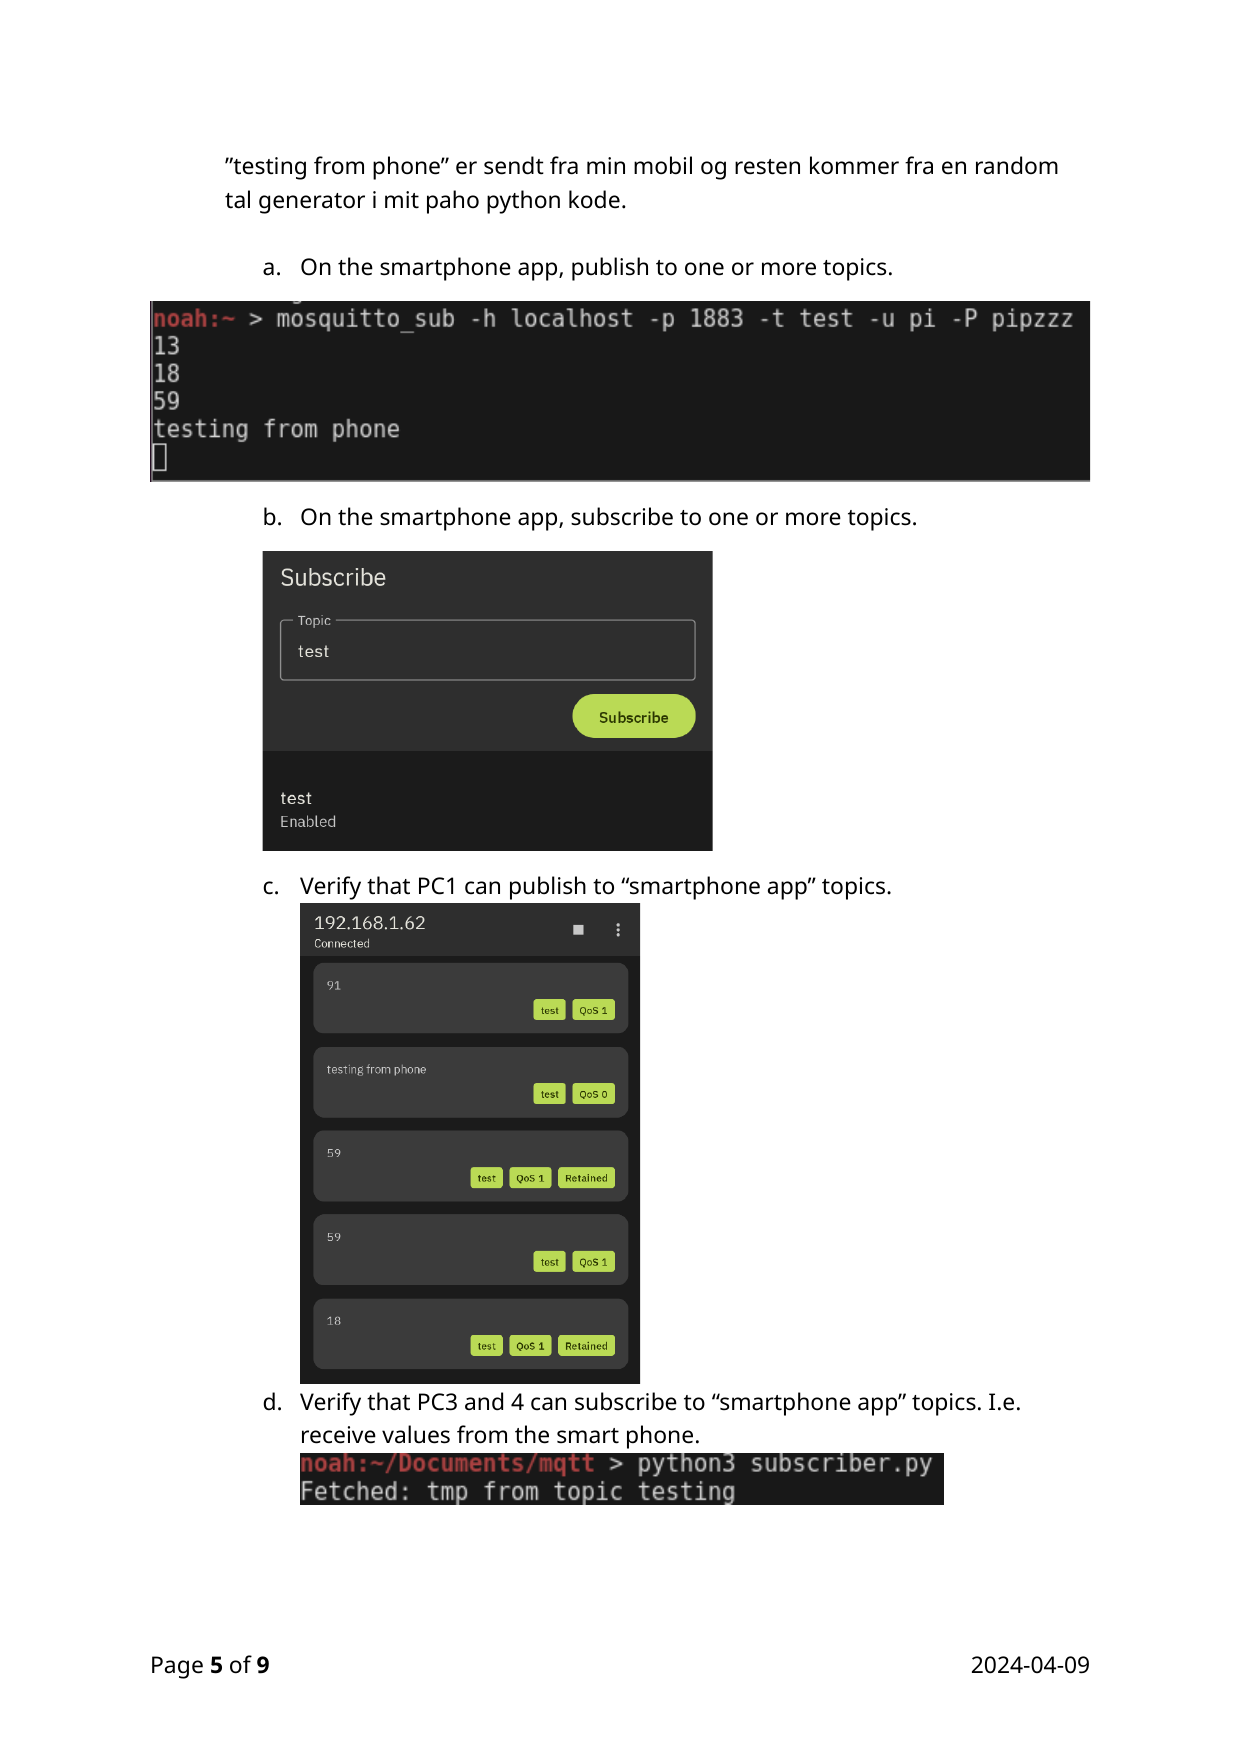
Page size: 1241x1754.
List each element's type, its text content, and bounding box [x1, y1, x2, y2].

picture [150, 301, 1091, 482]
list On the smartphone app, publish to one or more topics. [262, 251, 1090, 282]
picture [300, 903, 640, 1384]
list Verify that PC3 and 4 can subscribe to “smartphone app” topics. I.e. receive values from the smart phone. [262, 1386, 1090, 1451]
list Verify that PC1 can publish to “smartphone app” topics. [262, 870, 1090, 901]
picture [300, 1453, 944, 1505]
picture [262, 551, 713, 851]
list ”testing from phone” er sendt fra min mobil og resten kommer fra en random tal generator i mit paho python kode. [225, 150, 1090, 215]
list On the smartphone app, subscribe to one or more topics. [262, 501, 1090, 532]
